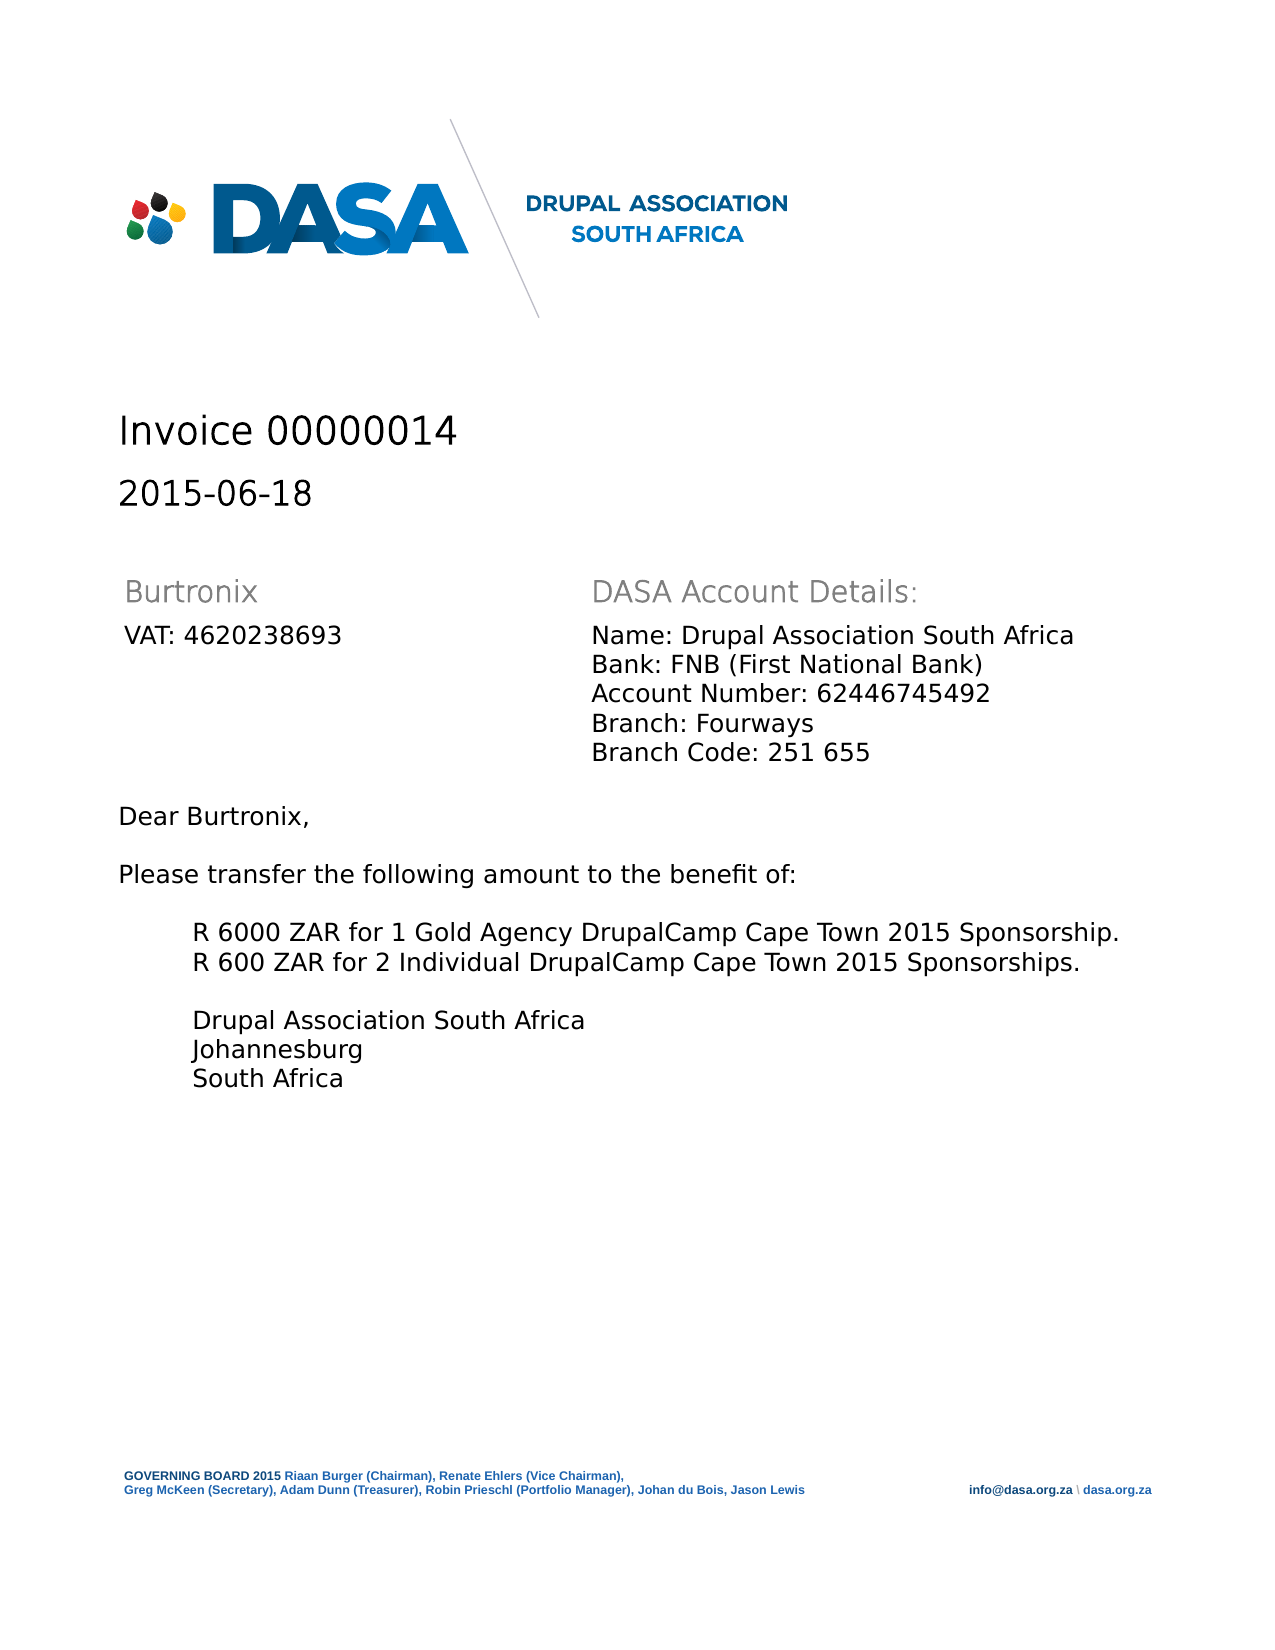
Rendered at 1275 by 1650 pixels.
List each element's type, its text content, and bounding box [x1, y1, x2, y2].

text Dear Burtronix, [118, 802, 1157, 831]
text Please transfer the following amount to the benefit of: [118, 860, 1157, 889]
text Drupal Association South Africa [192, 1006, 1157, 1035]
subtitle Invoice 00000014 [118, 409, 1157, 453]
text Johannesburg [192, 1035, 1157, 1064]
text R 6000 ZAR for 1 Gold Agency DrupalCamp Cape Town 2015 Sponsorship. [192, 919, 1157, 948]
text R 600 ZAR for 2 Individual DrupalCamp Cape Town 2015 Sponsorships. [192, 948, 1157, 977]
table_header DASA Account Details: Name: Drupal Association South Africa Bank: FNB (First National Bank) Account Number: 62446745492 Branch: Fourways Branch Code: 251 655 [585, 555, 1157, 773]
table_header Burtronix VAT: 4620238693 [118, 555, 585, 773]
text South Africa [192, 1064, 1157, 1094]
subtitle 2015-06-18 [118, 474, 1157, 513]
